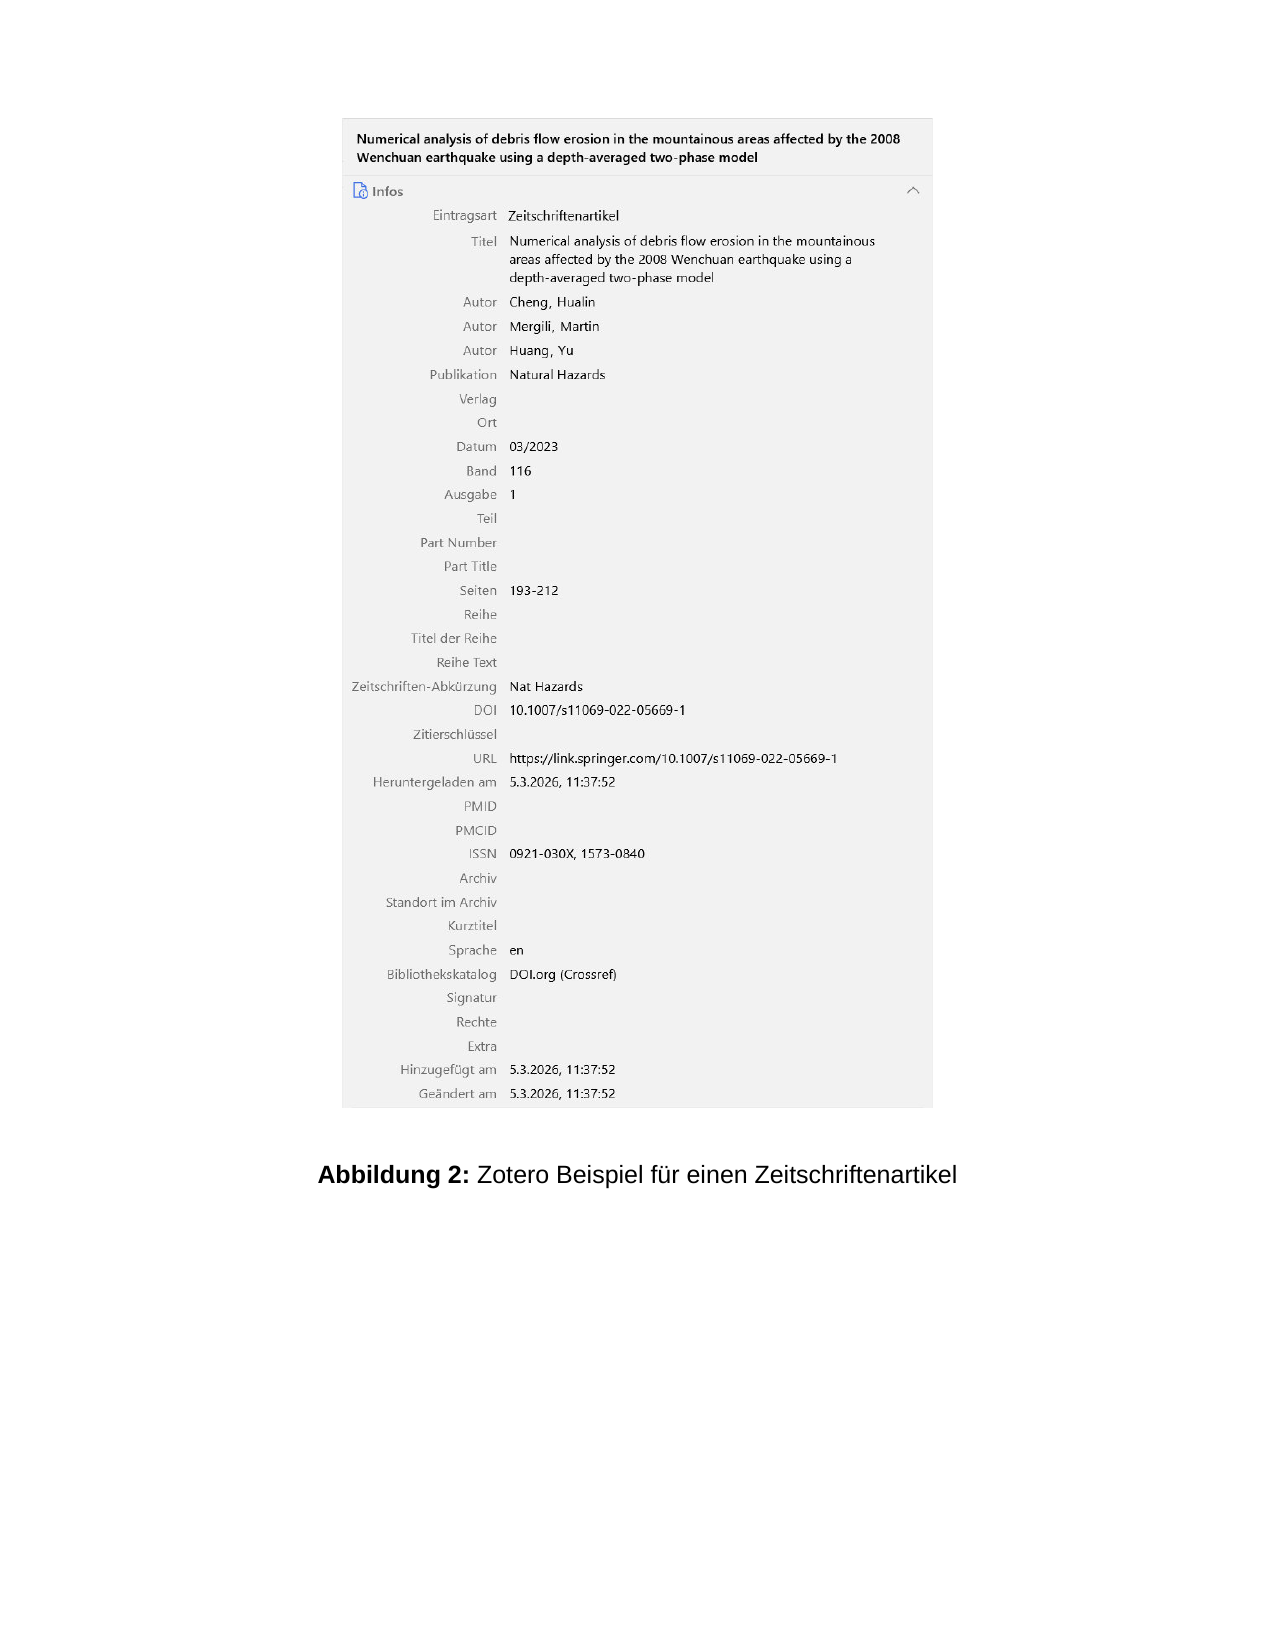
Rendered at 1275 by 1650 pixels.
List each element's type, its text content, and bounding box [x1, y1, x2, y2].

text Abbildung 2: Zotero Beispiel für einen Zeitschriftenartikel [118, 1160, 1157, 1188]
picture [342, 118, 933, 1108]
